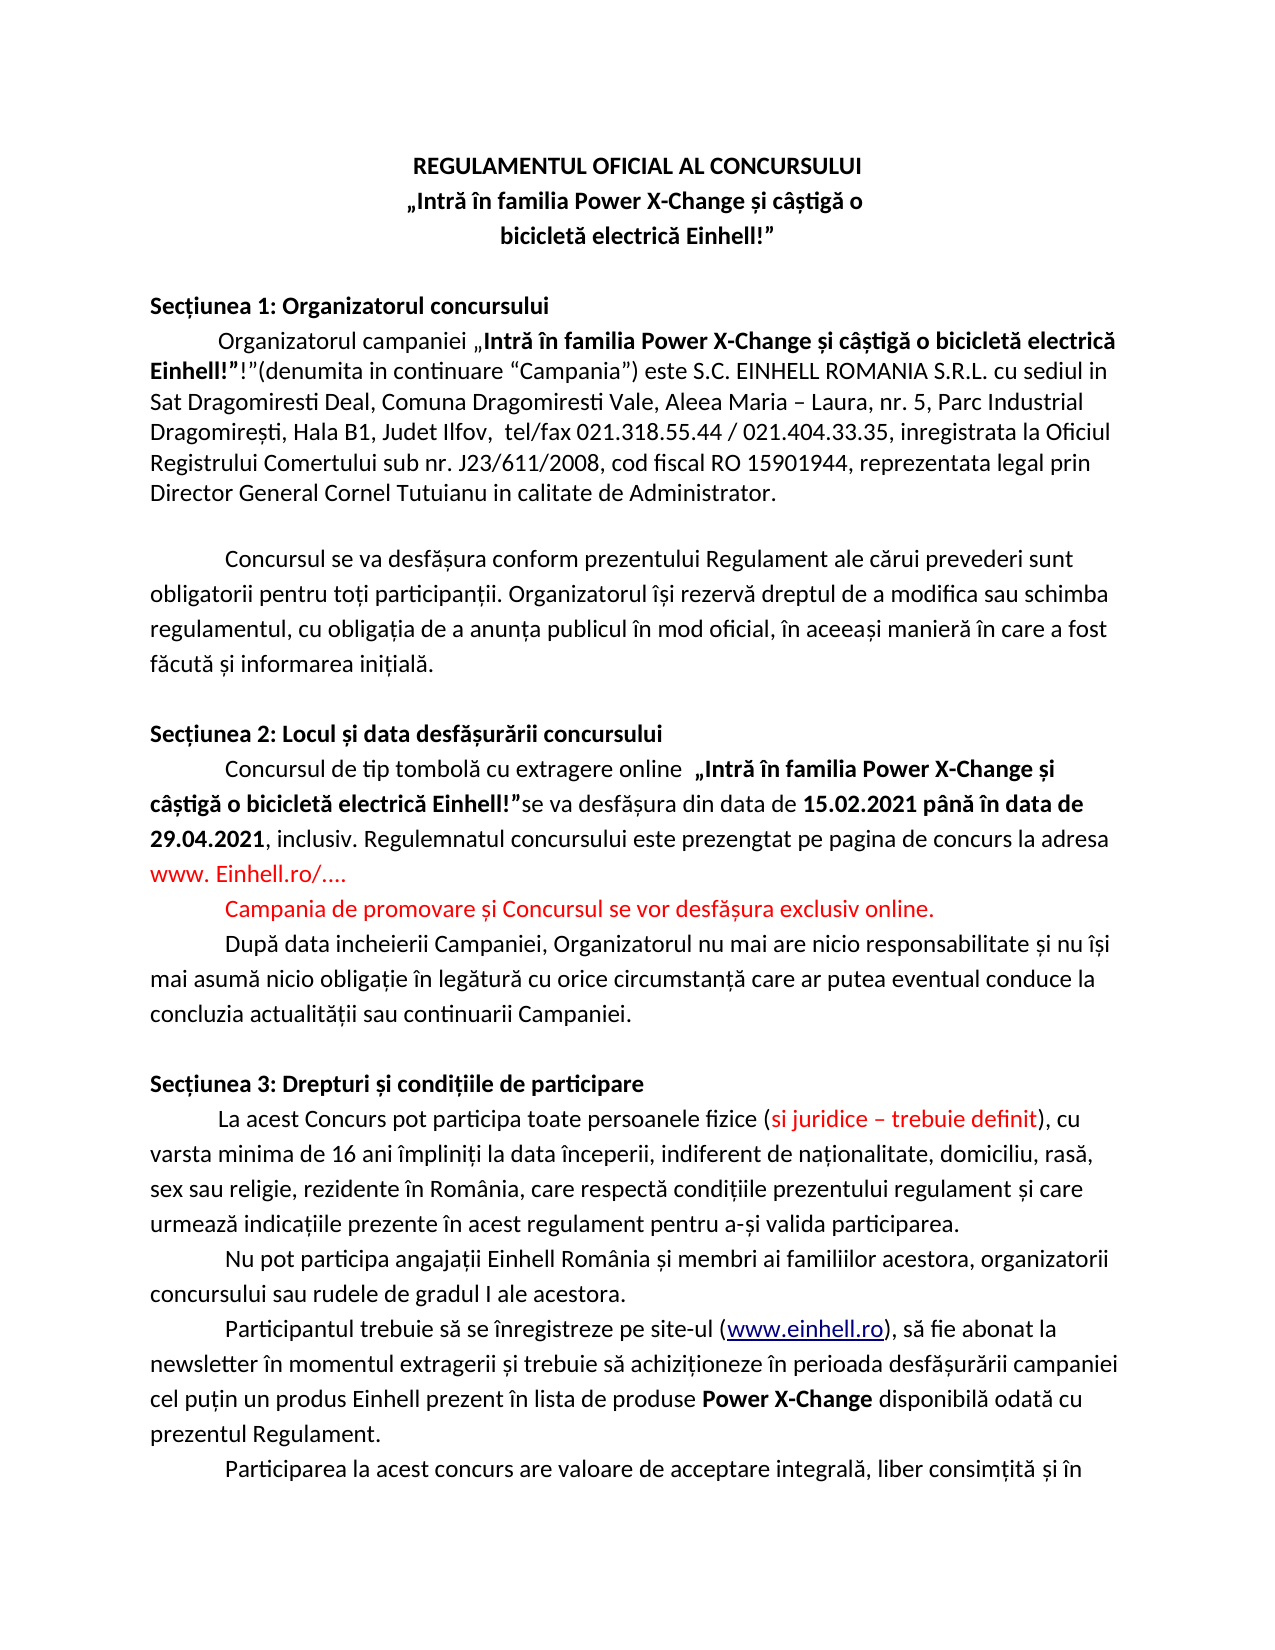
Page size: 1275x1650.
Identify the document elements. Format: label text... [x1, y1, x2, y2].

text Concursul se va desfășura conform prezentului Regulament ale cărui prevederi sunt obligatorii pentru toți participanții. Organizatorul își rezervă dreptul de a modifica sau schimba regulamentul, cu obligația de a anunța publicul în mod oficial, în aceeași manieră în care a fost făcută și informarea inițială. [150, 543, 1125, 679]
text După data incheierii Campaniei, Organizatorul nu mai are nicio responsabilitate și nu își mai asumă nicio obligație în legătură cu orice circumstanță care ar putea eventual conduce la concluzia actualității sau continuarii Campaniei. [150, 928, 1125, 1029]
text Concursul de tip tombolă cu extragere online „Intră în familia Power X-Change și câștigă o bicicletă electrică Einhell!”se va desfășura din data de 15.02.2021 până în data de 29.04.2021, inclusiv. Regulemnatul concursului este prezengtat pe pagina de concurs la adresa www. Einhell.ro/.... [150, 753, 1125, 889]
text Secțiunea 1: Organizatorul concursului [150, 290, 1125, 321]
text Campania de promovare și Concursul se vor desfășura exclusiv online. [150, 893, 1125, 924]
text Participarea la acest concurs are valoare de acceptare integrală, liber consimțită și în [150, 1453, 1125, 1484]
text Secțiunea 3: Drepturi și condițiile de participare [150, 1068, 1125, 1099]
text „Intră în familia Power X-Change și câștigă o [150, 185, 1125, 216]
text Nu pot participa angajații Einhell România și membri ai familiilor acestora, organizatorii concursului sau rudele de gradul I ale acestora. [150, 1243, 1125, 1309]
text REGULAMENTUL OFICIAL AL CONCURSULUI [150, 150, 1125, 181]
text bicicletă electrică Einhell!” [150, 220, 1125, 251]
text Secțiunea 2: Locul și data desfășurării concursului [150, 718, 1125, 749]
text Participantul trebuie să se înregistreze pe site-ul (www.einhell.ro), să fie abonat la newsletter în momentul extragerii și trebuie să achiziționeze în perioada desfășurării campaniei cel puțin un produs Einhell prezent în lista de produse Power X-Change disponibilă odată cu prezentul Regulament. [150, 1313, 1125, 1449]
text Organizatorul campaniei „Intră în familia Power X-Change și câștigă o bicicletă electrică Einhell!”!”(denumita in continuare “Campania”) este S.C. EINHELL ROMANIA S.R.L. cu sediul in Sat Dragomiresti Deal, Comuna Dragomiresti Vale, Aleea Maria – Laura, nr. 5, Parc Industrial Dragomireşti, Hala B1, Judet Ilfov, tel/fax 021.318.55.44 / 021.404.33.35, inregistrata la Oficiul Registrului Comertului sub nr. J23/611/2008, cod fiscal RO 15901944, reprezentata legal prin Director General Cornel Tutuianu in calitate de Administrator. [150, 325, 1125, 508]
text La acest Concurs pot participa toate persoanele fizice (si juridice – trebuie definit), cu varsta minima de 16 ani împliniți la data începerii, indiferent de naționalitate, domiciliu, rasă, sex sau religie, rezidente în România, care respectă condițiile prezentului regulament și care urmează indicațiile prezente în acest regulament pentru a-și valida participarea. [150, 1103, 1125, 1239]
